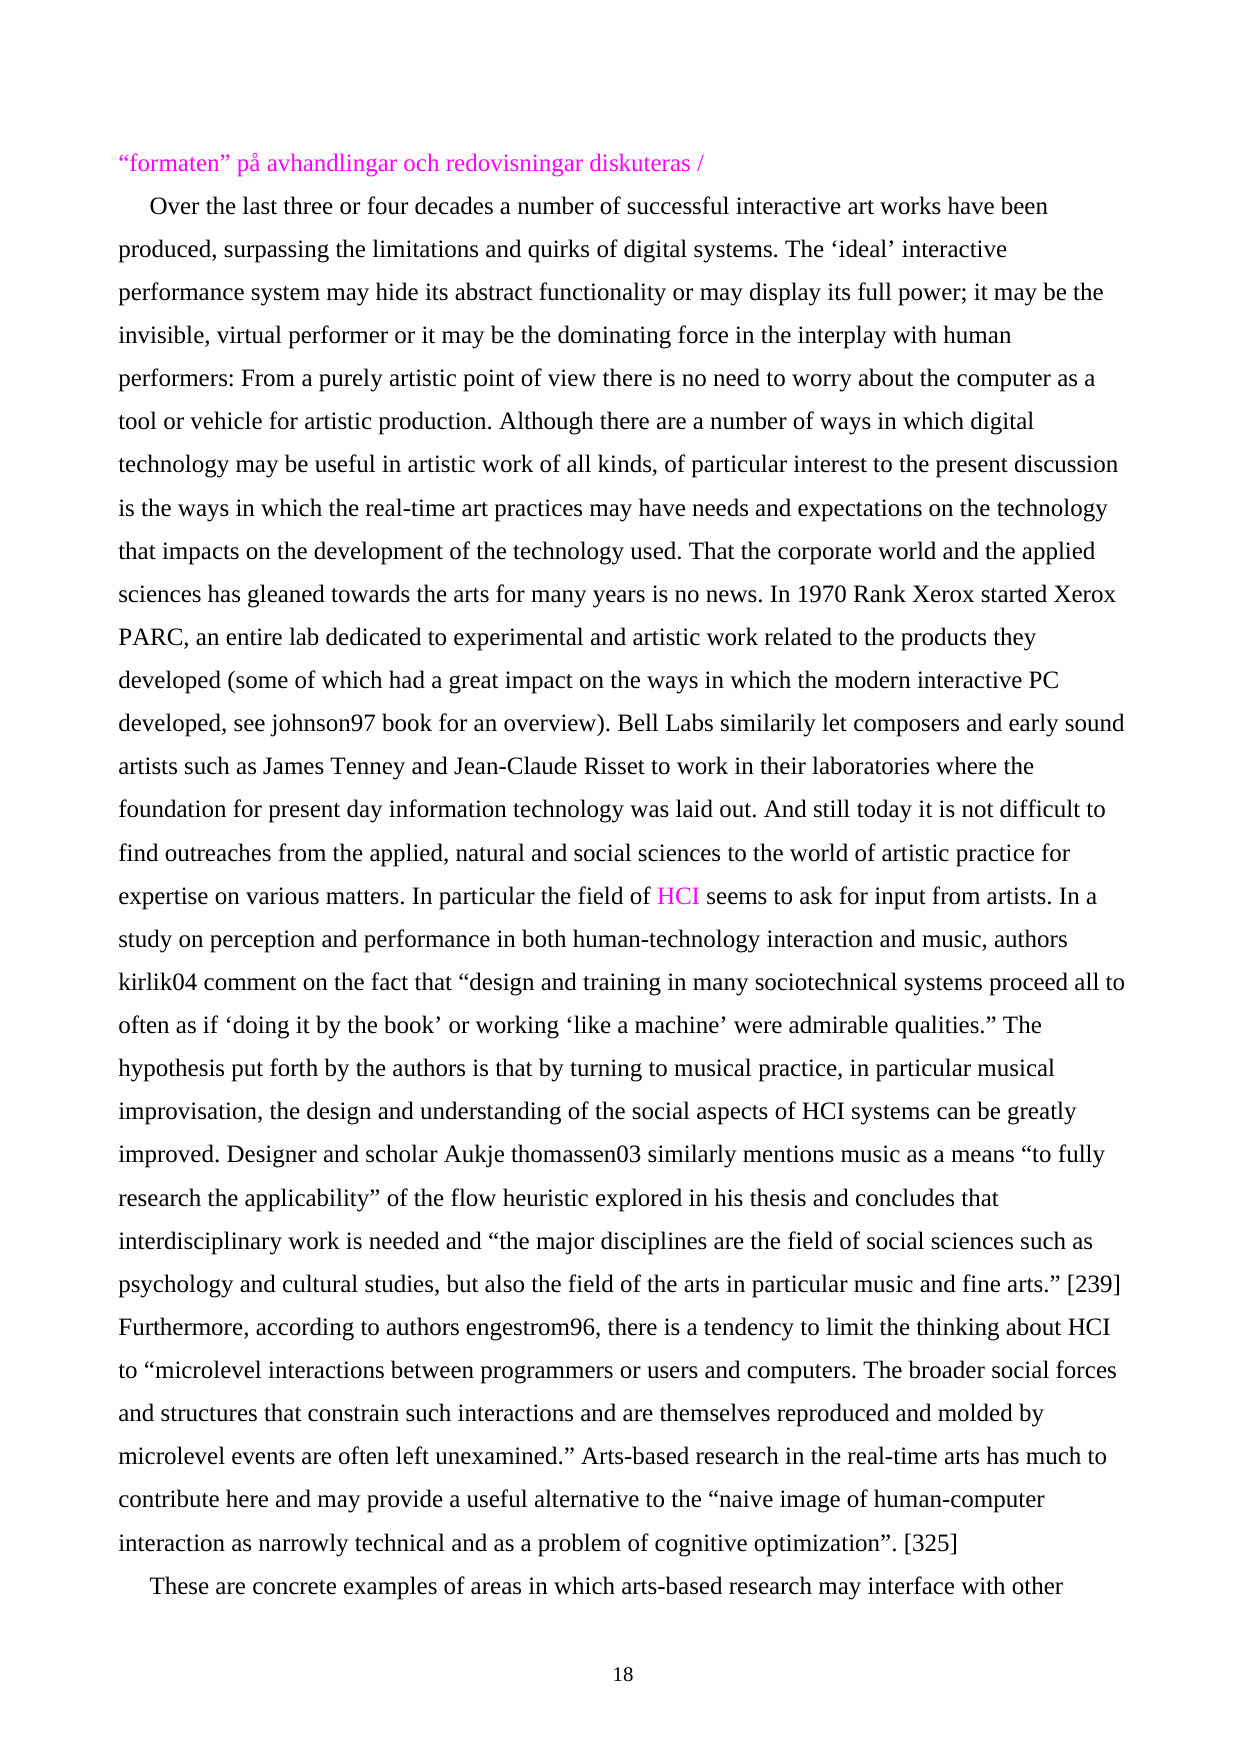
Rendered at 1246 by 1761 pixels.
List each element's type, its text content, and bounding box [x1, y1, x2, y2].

text “formaten” på avhandlingar och redovisningar diskuteras / [118, 148, 1128, 176]
text These are concrete examples of areas in which arts-based research may interface with other [118, 1571, 1128, 1599]
text Over the last three or four decades a number of successful interactive art works have been produced, surpassing the limitations and quirks of digital systems. The ‘ideal’ interactive performance system may hide its abstract functionality or may display its full power; it may be the invisible, virtual performer or it may be the dominating force in the interplay with human performers: From a purely artistic point of view there is no need to worry about the computer as a tool or vehicle for artistic production. Although there are a number of ways in which digital technology may be useful in artistic work of all kinds, of particular interest to the present discussion is the ways in which the real-time art practices may have needs and expectations on the technology that impacts on the development of the technology used. That the corporate world and the applied sciences has gleaned towards the arts for many years is no news. In 1970 Rank Xerox started Xerox PARC, an entire lab dedicated to experimental and artistic work related to the products they developed (some of which had a great impact on the ways in which the modern interactive PC developed, see johnson97 book for an overview). Bell Labs similarily let composers and early sound artists such as James Tenney and Jean-Claude Risset to work in their laboratories where the foundation for present day information technology was laid out. And still today it is not difficult to find outreaches from the applied, natural and social sciences to the world of artistic practice for expertise on various matters. In particular the field of HCI seems to ask for input from artists. In a study on perception and performance in both human-technology interaction and music, authors kirlik04 comment on the fact that “design and training in many sociotechnical systems proceed all to often as if ‘doing it by the book’ or working ‘like a machine’ were admirable qualities.” The hypothesis put forth by the authors is that by turning to musical practice, in particular musical improvisation, the design and understanding of the social aspects of HCI systems can be greatly improved. Designer and scholar Aukje thomassen03 similarly mentions music as a means “to fully research the applicability” of the flow heuristic explored in his thesis and concludes that interdisciplinary work is needed and “the major disciplines are the field of social sciences such as psychology and cultural studies, but also the field of the arts in particular music and fine arts.” [239] Furthermore, according to authors engestrom96, there is a tendency to limit the thinking about HCI to “microlevel interactions between programmers or users and computers. The broader social forces and structures that constrain such interactions and are themselves reproduced and molded by microlevel events are often left unexamined.” Arts-based research in the real-time arts has much to contribute here and may provide a useful alternative to the “naive image of human-computer interaction as narrowly technical and as a problem of cognitive optimization”. [325] [118, 191, 1128, 1556]
